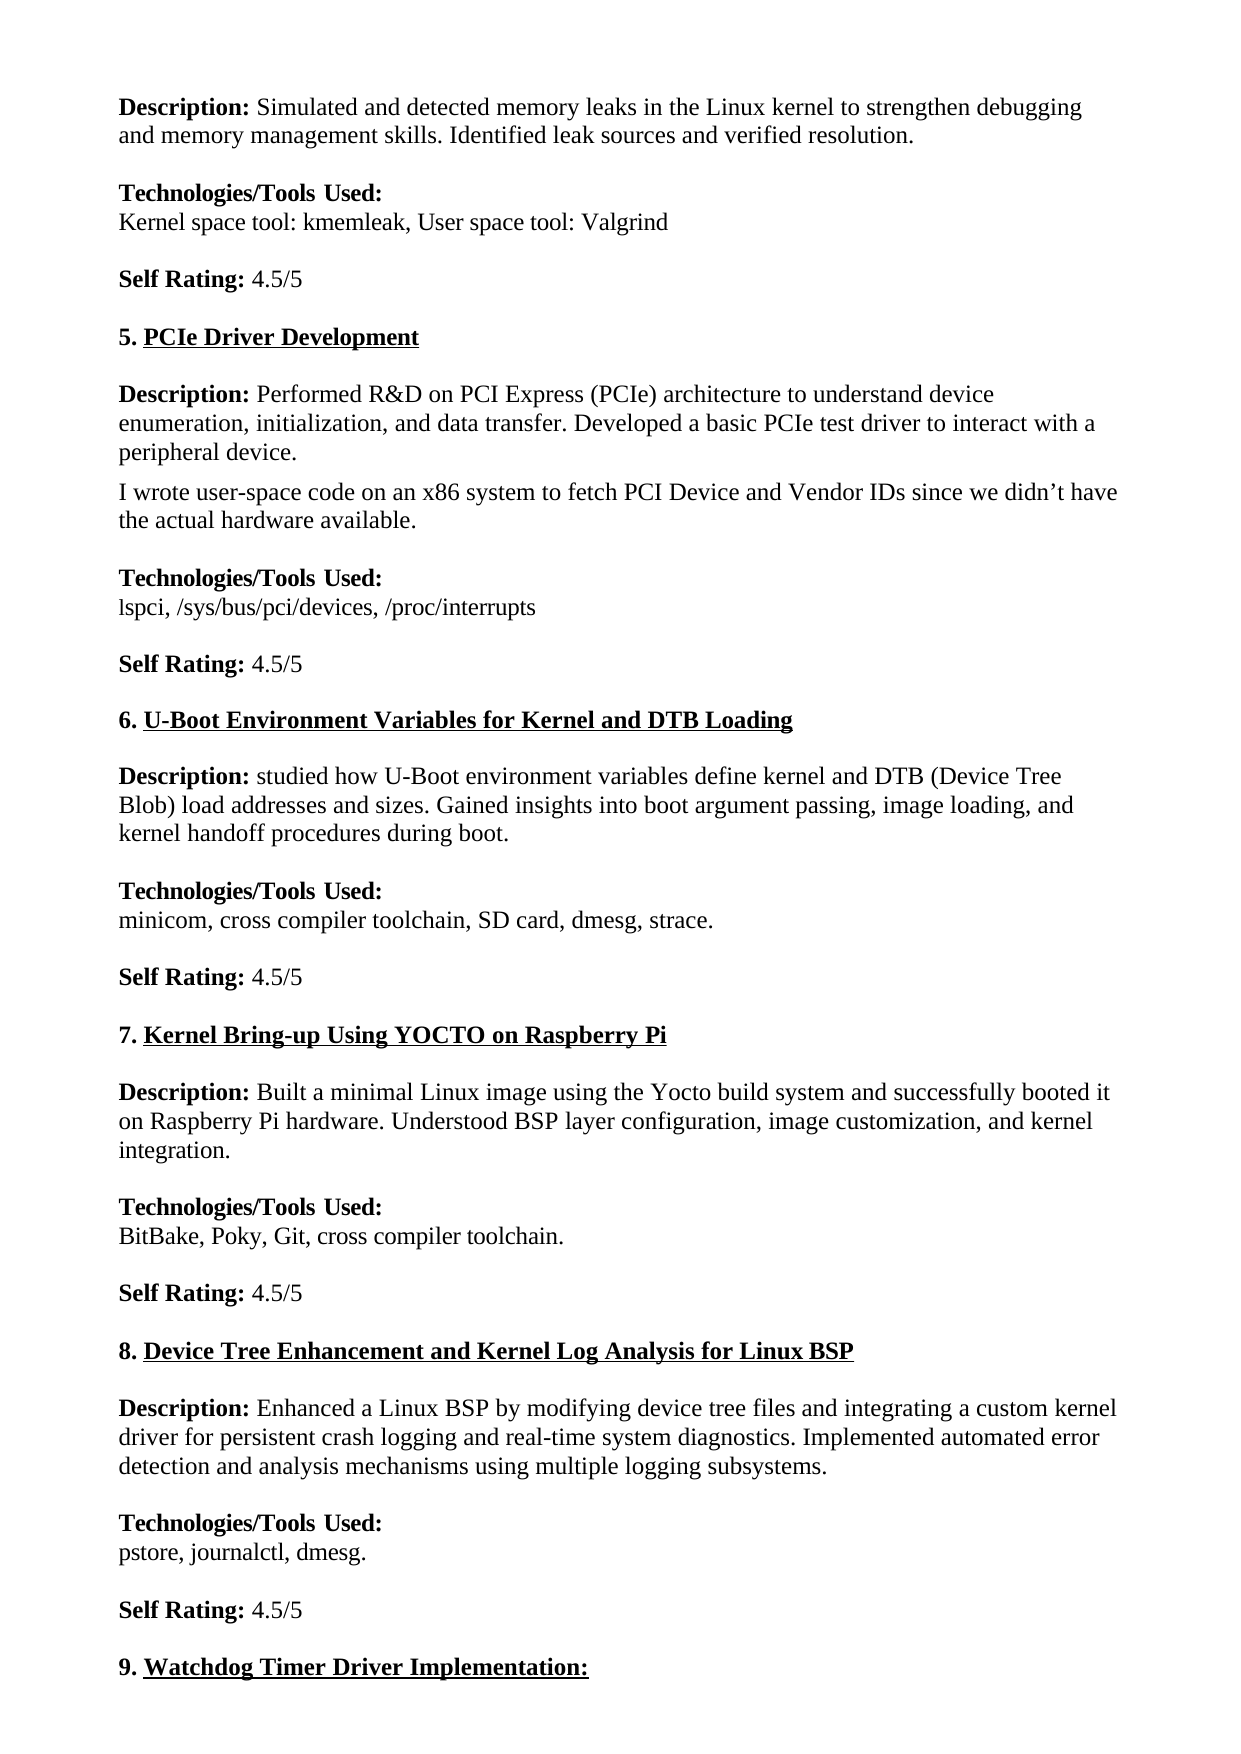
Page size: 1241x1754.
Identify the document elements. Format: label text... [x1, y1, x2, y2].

text pstore, journalctl, dmesg. [118, 1537, 1122, 1566]
text Self Rating: 4.5/5 [118, 1595, 1122, 1623]
subtitle Technologies/Tools Used: [118, 1508, 1122, 1537]
subtitle 5. PCIe Driver Development [118, 322, 1122, 351]
subtitle Technologies/Tools Used: [118, 178, 1122, 207]
text Description: Simulated and detected memory leaks in the Linux kernel to strengthen debugging and memory management skills. Identified leak sources and verified resolution. [118, 92, 1111, 149]
subtitle Technologies/Tools Used: [118, 876, 1122, 905]
text Self Rating: 4.5/5 [118, 962, 1122, 991]
subtitle Technologies/Tools Used: [118, 563, 1122, 592]
subtitle 9. Watchdog Timer Driver Implementation: [118, 1652, 1122, 1681]
text Description: Enhanced a Linux BSP by modifying device tree files and integrating a custom kernel driver for persistent crash logging and real-time system diagnostics. Implemented automated error detection and analysis mechanisms using multiple logging subsystems. [118, 1393, 1122, 1480]
text lspci, /sys/bus/pci/devices, /proc/interrupts [118, 592, 1122, 620]
text BitBake, Poky, Git, cross compiler toolchain. [118, 1221, 1122, 1250]
text Kernel space tool: kmemleak, User space tool: Valgrind [118, 207, 1122, 236]
subtitle 7. Kernel Bring-up Using YOCTO on Raspberry Pi [118, 1020, 1122, 1048]
subtitle 8. Device Tree Enhancement and Kernel Log Analysis for Linux BSP [118, 1336, 1122, 1365]
text minicom, cross compiler toolchain, SD card, dmesg, strace. [118, 905, 1122, 933]
text Self Rating: 4.5/5 [118, 264, 1122, 293]
text Description: Built a minimal Linux image using the Yocto build system and successfully booted it on Raspberry Pi hardware. Understood BSP layer configuration, image customization, and kernel integration. [118, 1077, 1122, 1163]
subtitle Description: studied how U-Boot environment variables define kernel and DTB (Device Tree Blob) load addresses and sizes. Gained insights into boot argument passing, image loading, and kernel handoff procedures during boot. [118, 761, 1122, 847]
subtitle Technologies/Tools Used: [118, 1192, 1122, 1221]
text Self Rating: 4.5/5 [118, 649, 1122, 678]
text Description: Performed R&D on PCI Express (PCIe) architecture to understand device enumeration, initialization, and data transfer. Developed a basic PCIe test driver to interact with a peripheral device. [118, 379, 1122, 466]
text I wrote user-space code on an x86 system to fetch PCI Device and Vendor IDs since we didn’t have the actual hardware available. [118, 477, 1122, 534]
subtitle 6. U-Boot Environment Variables for Kernel and DTB Loading [118, 705, 1122, 734]
text Self Rating: 4.5/5 [118, 1278, 1122, 1307]
